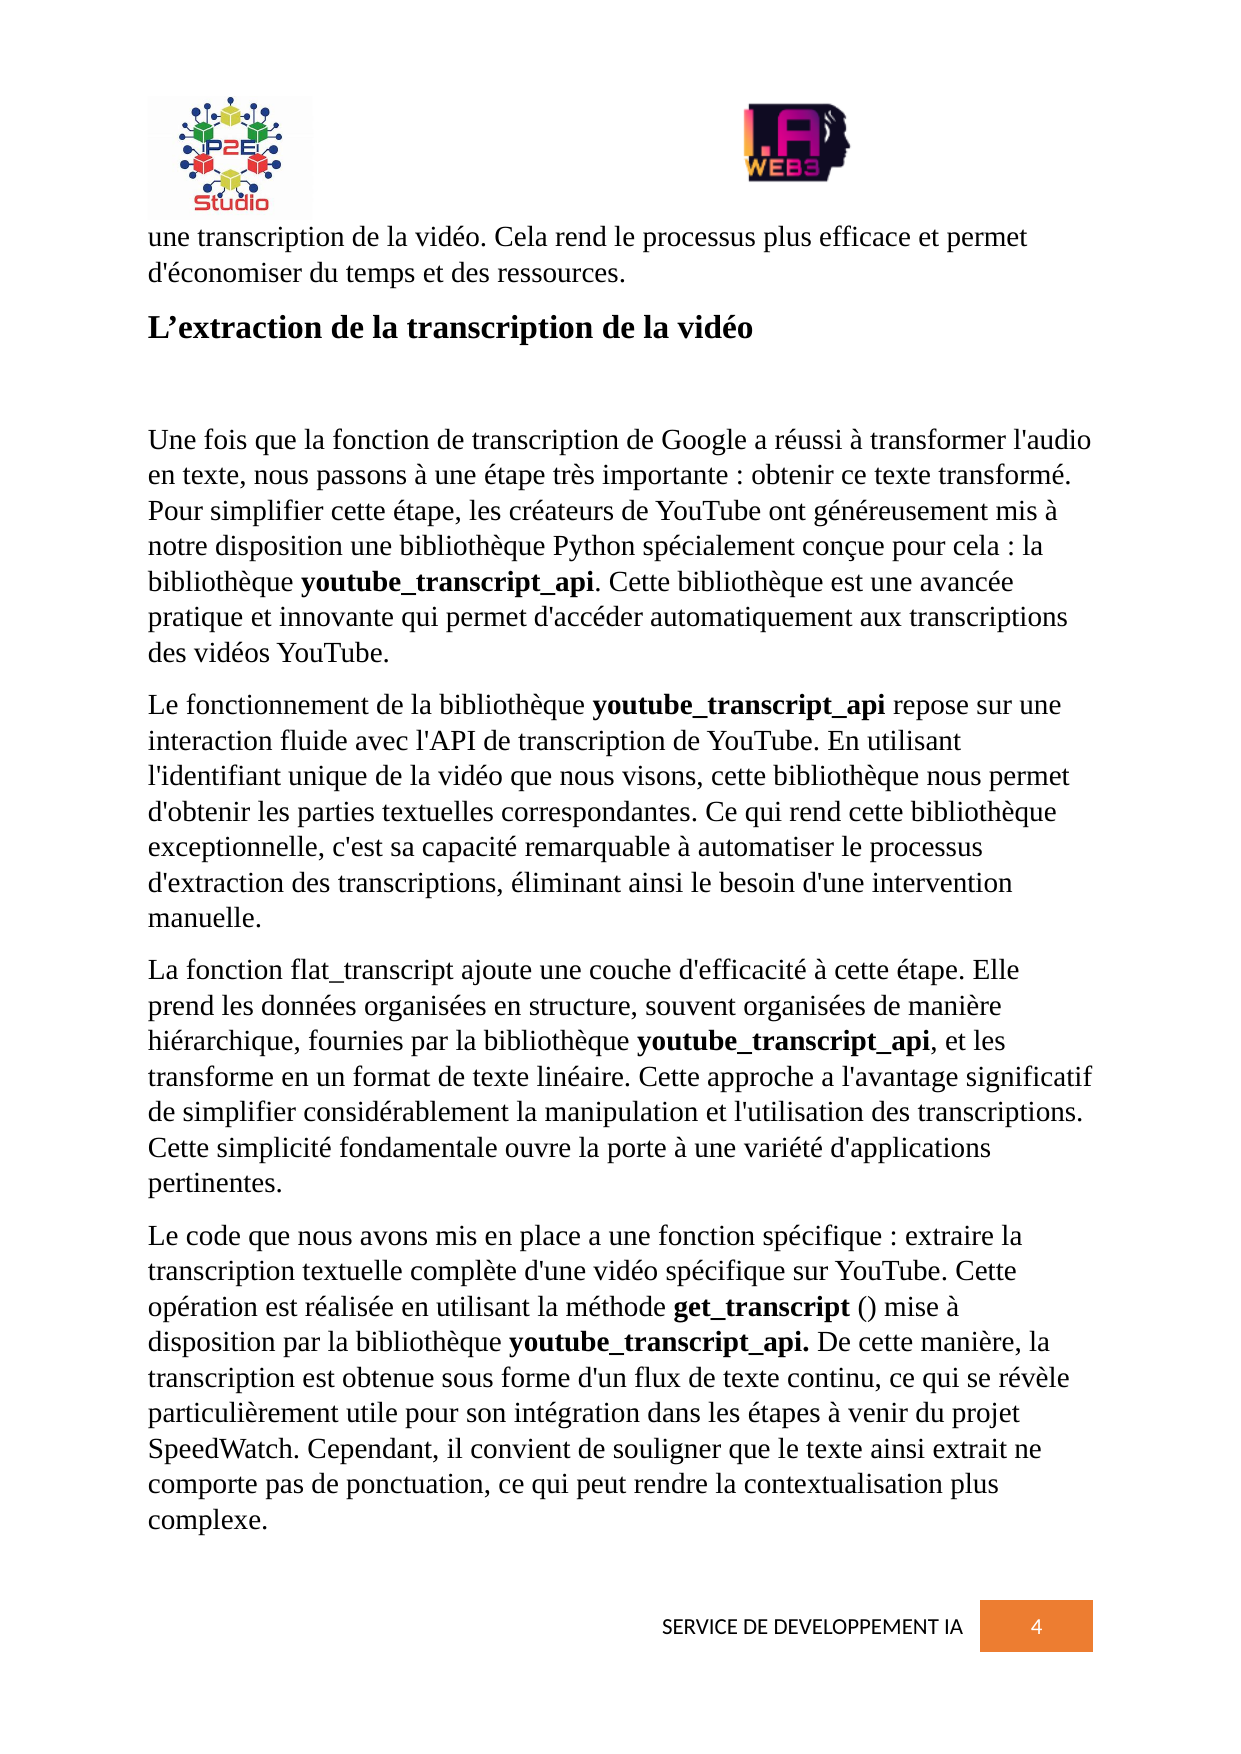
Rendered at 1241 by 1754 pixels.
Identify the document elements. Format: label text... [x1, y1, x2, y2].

text L’extraction de la transcription de la vidéo [148, 307, 1093, 346]
text Le fonctionnement de la bibliothèque youtube_transcript_api repose sur une interaction fluide avec l'API de transcription de YouTube. En utilisant l'identifiant unique de la vidéo que nous visons, cette bibliothèque nous permet d'obtenir les parties textuelles correspondantes. Ce qui rend cette bibliothèque exceptionnelle, c'est sa capacité remarquable à automatiser le processus d'extraction des transcriptions, éliminant ainsi le besoin d'une intervention manuelle. [148, 687, 1093, 934]
text La fonction flat_transcript ajoute une couche d'efficacité à cette étape. Elle prend les données organisées en structure, souvent organisées de manière hiérarchique, fournies par la bibliothèque youtube_transcript_api, et les transforme en un format de texte linéaire. Cette approche a l'avantage significatif de simplifier considérablement la manipulation et l'utilisation des transcriptions. Cette simplicité fondamentale ouvre la porte à une variété d'applications pertinentes. [148, 952, 1093, 1199]
text une transcription de la vidéo. Cela rend le processus plus efficace et permet d'économiser du temps et des ressources. [148, 219, 1093, 288]
text Une fois que la fonction de transcription de Google a réussi à transformer l'audio en texte, nous passons à une étape très importante : obtenir ce texte transformé. Pour simplifier cette étape, les créateurs de YouTube ont généreusement mis à notre disposition une bibliothèque Python spécialement conçue pour cela : la bibliothèque youtube_transcript_api. Cette bibliothèque est une avancée pratique et innovante qui permet d'accéder automatiquement aux transcriptions des vidéos YouTube. [148, 422, 1093, 668]
text Le code que nous avons mis en place a une fonction spécifique : extraire la transcription textuelle complète d'une vidéo spécifique sur YouTube. Cette opération est réalisée en utilisant la méthode get_transcript () mise à disposition par la bibliothèque youtube_transcript_api. De cette manière, la transcription est obtenue sous forme d'un flux de texte continu, ce qui se révèle particulièrement utile pour son intégration dans les étapes à venir du projet SpeedWatch. Cependant, il convient de souligner que le texte ainsi extrait ne comporte pas de ponctuation, ce qui peut rendre la contextualisation plus complexe. [148, 1218, 1093, 1535]
